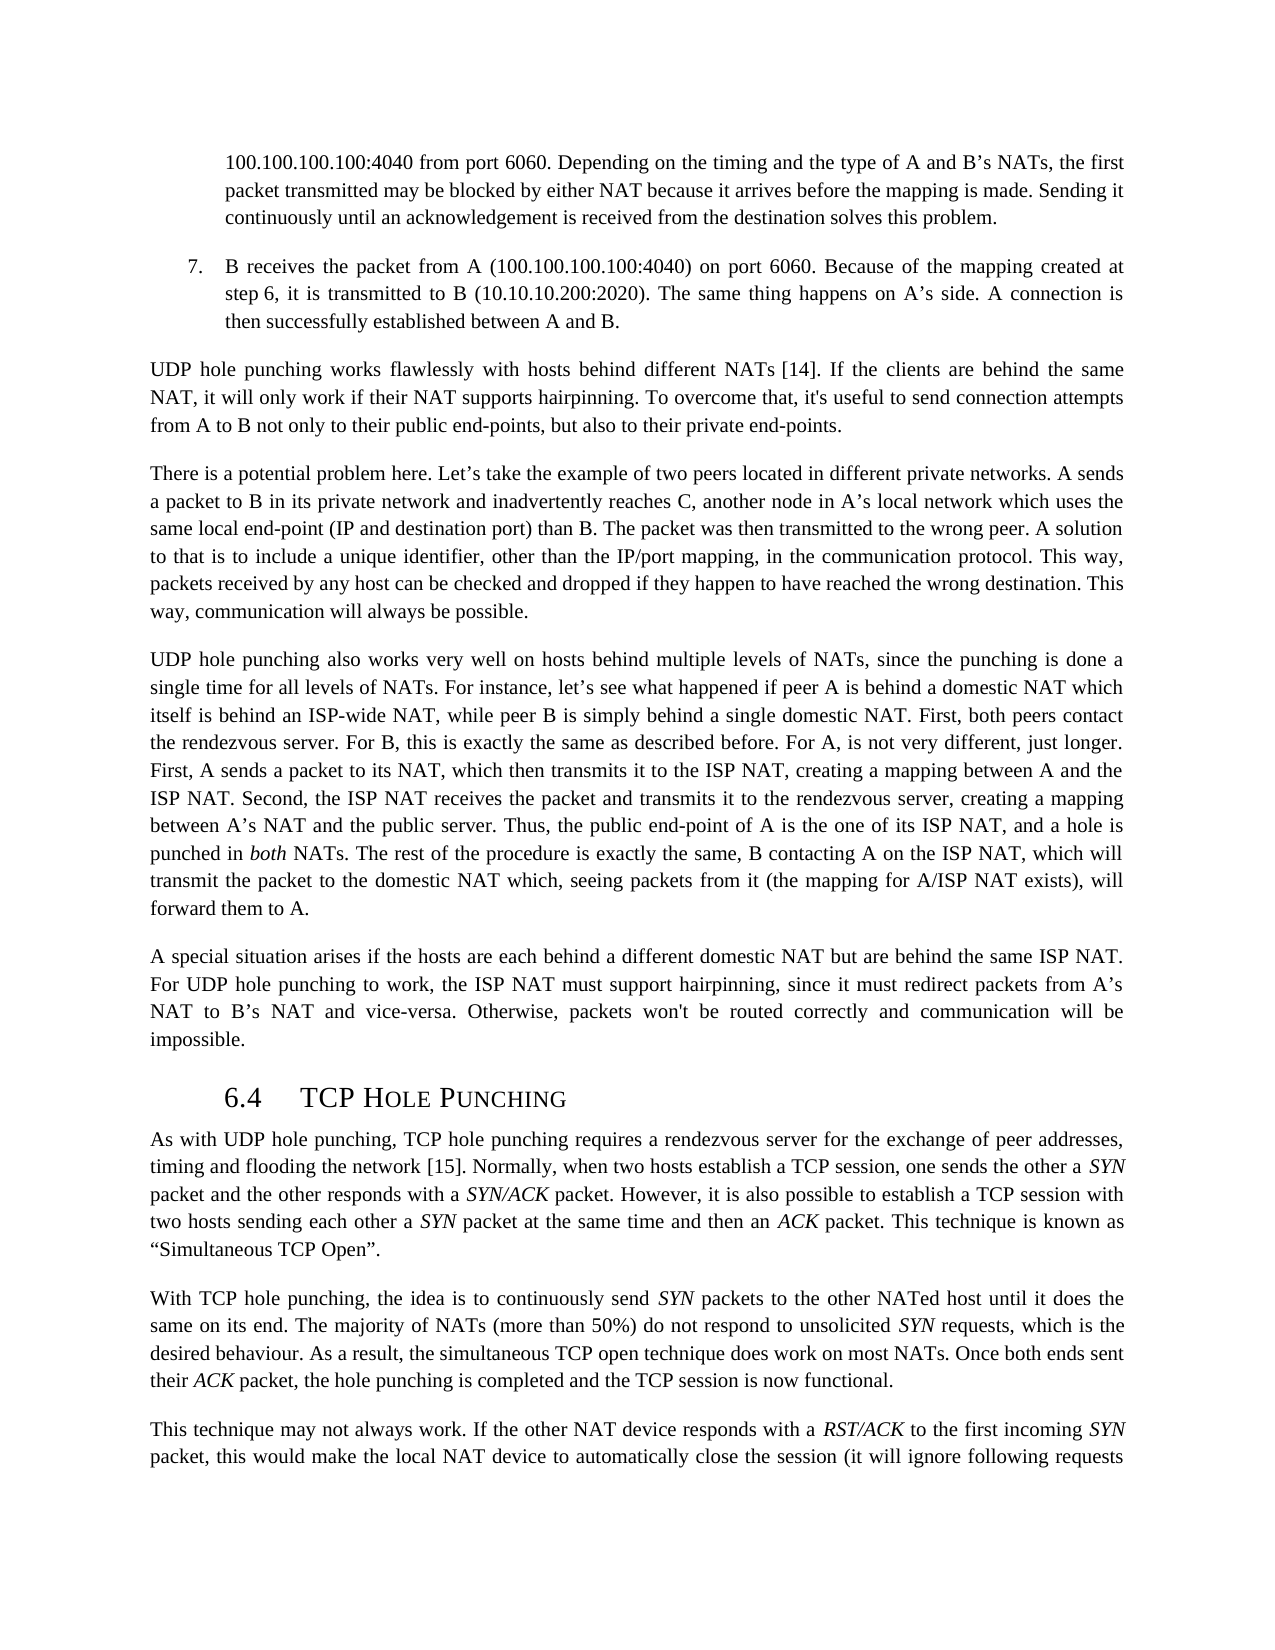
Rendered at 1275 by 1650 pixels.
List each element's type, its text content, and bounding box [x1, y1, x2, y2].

text A special situation arises if the hosts are each behind a different domestic NAT but are behind the same ISP NAT. For UDP hole punching to work, the ISP NAT must support hairpinning, since it must redirect packets from A’s NAT to B’s NAT and vice-versa. Otherwise, packets won't be routed correctly and communication will be impossible. [150, 944, 1125, 1051]
list B receives the packet from A (100.100.100.100:4040) on port 6060. Because of the mapping created at step 6, it is transmitted to B (10.10.10.200:2020). The same thing happens on A’s side. A connection is then successfully established between A and B. [187, 254, 1125, 333]
text UDP hole punching works flawlessly with hosts behind different NATs [14]. If the clients are behind the same NAT, it will only work if their NAT supports hairpinning. To overcome that, it's useful to send connection attempts from A to B not only to their public end-points, but also to their private end-points. [150, 357, 1125, 437]
text UDP hole punching also works very well on hosts behind multiple levels of NATs, since the punching is done a single time for all levels of NATs. For instance, let’s see what happened if peer A is behind a domestic NAT which itself is behind an ISP-wide NAT, while peer B is simply behind a single domestic NAT. First, both peers contact the rendezvous server. For B, this is exactly the same as described before. For A, is not very different, just longer. First, A sends a packet to its NAT, which then transmits it to the ISP NAT, creating a mapping between A and the ISP NAT. Second, the ISP NAT receives the packet and transmits it to the rendezvous server, creating a mapping between A’s NAT and the public server. Thus, the public end-point of A is the one of its ISP NAT, and a hole is punched in both NATs. The rest of the procedure is exactly the same, B contacting A on the ISP NAT, which will transmit the packet to the domestic NAT which, seeing packets from it (the mapping for A/ISP NAT exists), will forward them to A. [150, 647, 1125, 920]
text There is a potential problem here. Let’s take the example of two peers located in different private networks. A sends a packet to B in its private network and inadvertently reaches C, another node in A’s local network which uses the same local end-point (IP and destination port) than B. The packet was then transmitted to the wrong peer. A solution to that is to include a unique identifier, other than the IP/port mapping, in the communication protocol. This way, packets received by any host can be checked and dropped if they happen to have reached the wrong destination. This way, communication will always be possible. [150, 461, 1125, 623]
subtitle TCP Hole Punching [224, 1080, 1125, 1113]
text As with UDP hole punching, TCP hole punching requires a rendezvous server for the exchange of peer addresses, timing and flooding the network [15]. Normally, when two hosts establish a TCP session, one sends the other a SYN packet and the other responds with a SYN/ACK packet. However, it is also possible to establish a TCP session with two hosts sending each other a SYN packet at the same time and then an ACK packet. This technique is known as “Simultaneous TCP Open”. [150, 1127, 1125, 1261]
text This technique may not always work. If the other NAT device responds with a RST/ACK to the first incoming SYN packet, this would make the local NAT device to automatically close the session (it will ignore following requests [150, 1417, 1125, 1468]
list 100.100.100.100:4040 from port 6060. Depending on the timing and the type of A and B’s NATs, the first packet transmitted may be blocked by either NAT because it arrives before the mapping is made. Sending it continuously until an acknowledgement is received from the destination solves this problem. [187, 150, 1125, 229]
text With TCP hole punching, the idea is to continuously send SYN packets to the other NATed host until it does the same on its end. The majority of NATs (more than 50%) do not respond to unsolicited SYN requests, which is the desired behaviour. As a result, the simultaneous TCP open technique does work on most NATs. Once both ends sent their ACK packet, the hole punching is completed and the TCP session is now functional. [150, 1285, 1125, 1392]
